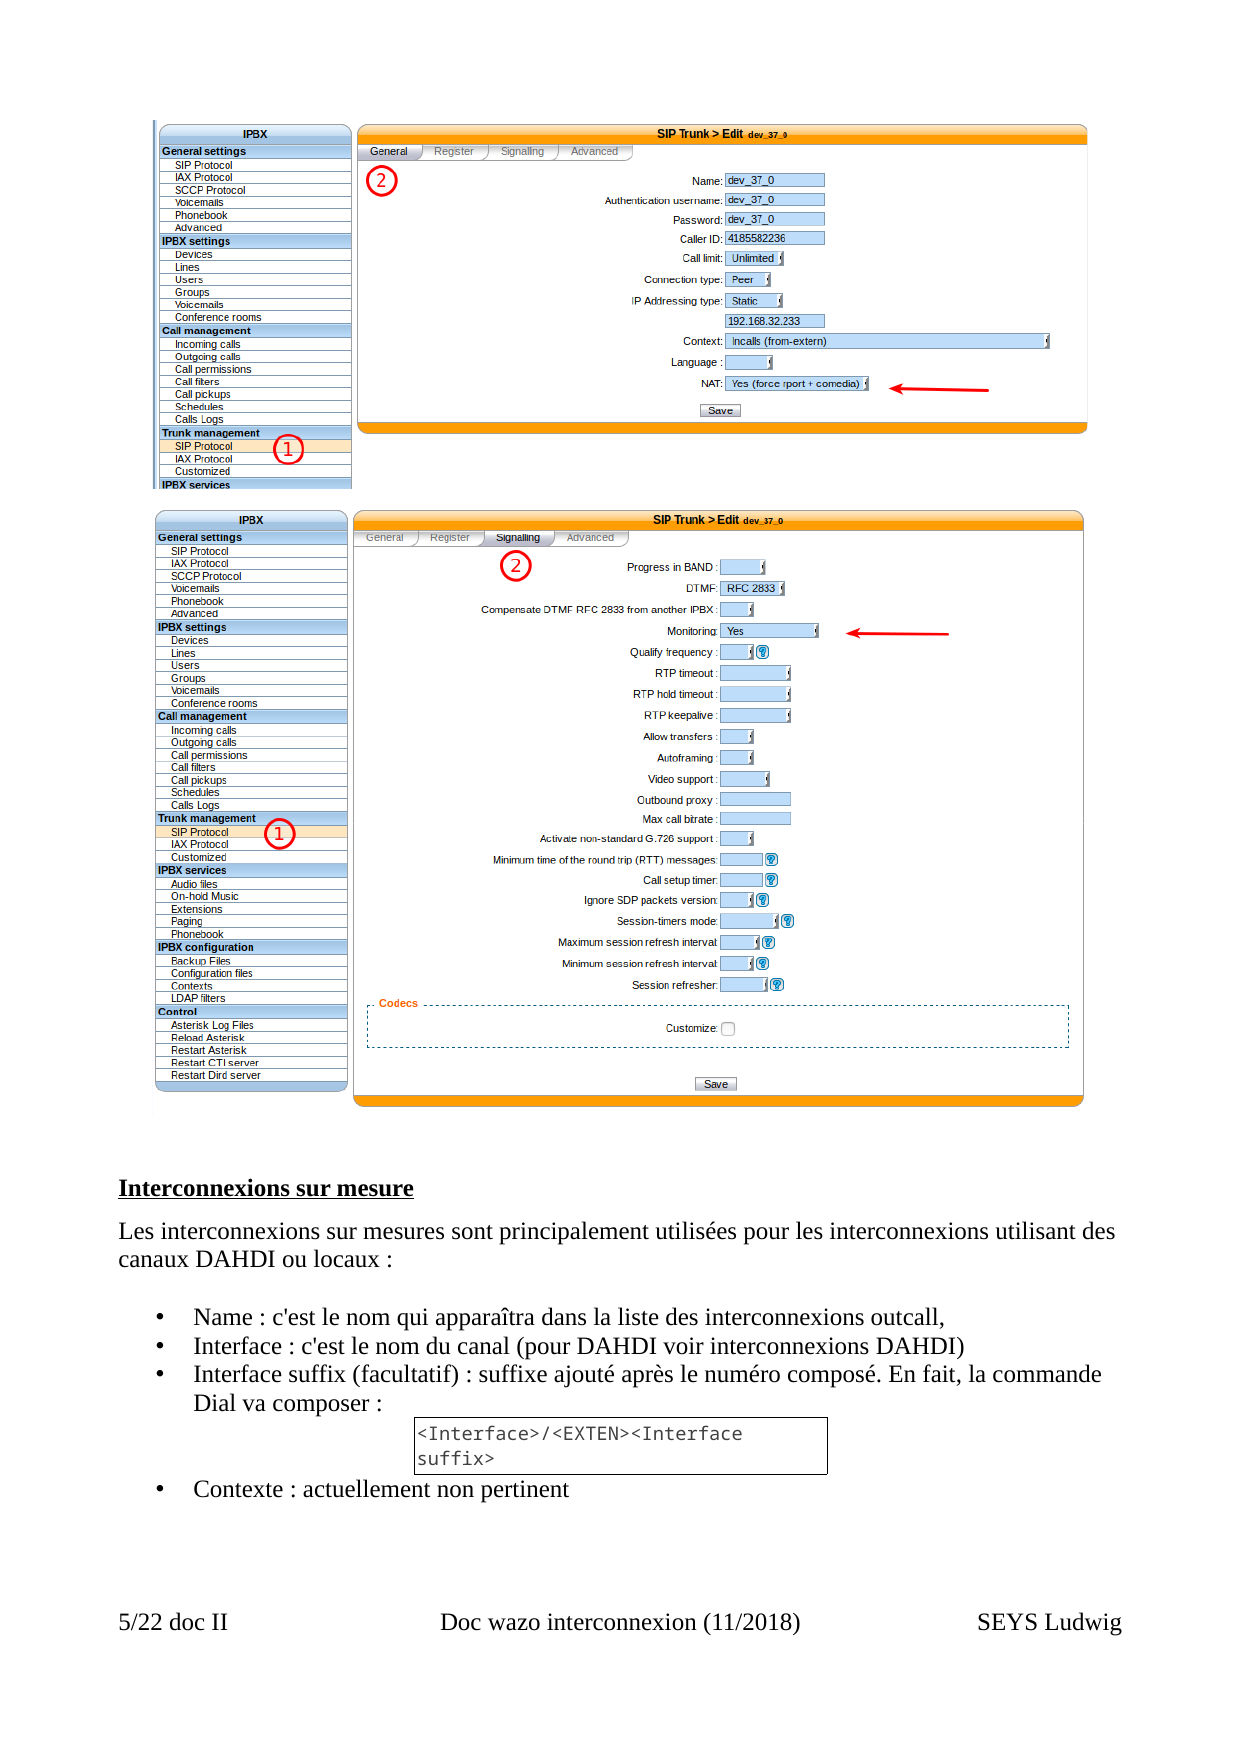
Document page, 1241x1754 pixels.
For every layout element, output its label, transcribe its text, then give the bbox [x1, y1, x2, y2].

list Contexte : actuellement non pertinent [156, 1474, 1122, 1503]
text Les interconnexions sur mesures sont principalement utilisées pour les interconnexions utilisant des canaux DAHDI ou locaux : [118, 1216, 1122, 1273]
list Interface suffix (facultatif) : suffixe ajouté après le numéro composé. En fait, la commande Dial va composer : [156, 1359, 1122, 1417]
text <Interface>/<EXTEN><Interface suffix> [415, 1418, 827, 1474]
list Interface : c'est le nom du canal (pour DAHDI voir interconnexions DAHDI) [156, 1331, 1122, 1359]
list Name : c'est le nom qui apparaîtra dans la liste des interconnexions outcall, [156, 1302, 1122, 1331]
picture [152, 510, 1085, 1116]
text Interconnexions sur mesure [118, 1173, 1122, 1201]
picture [152, 120, 1088, 489]
